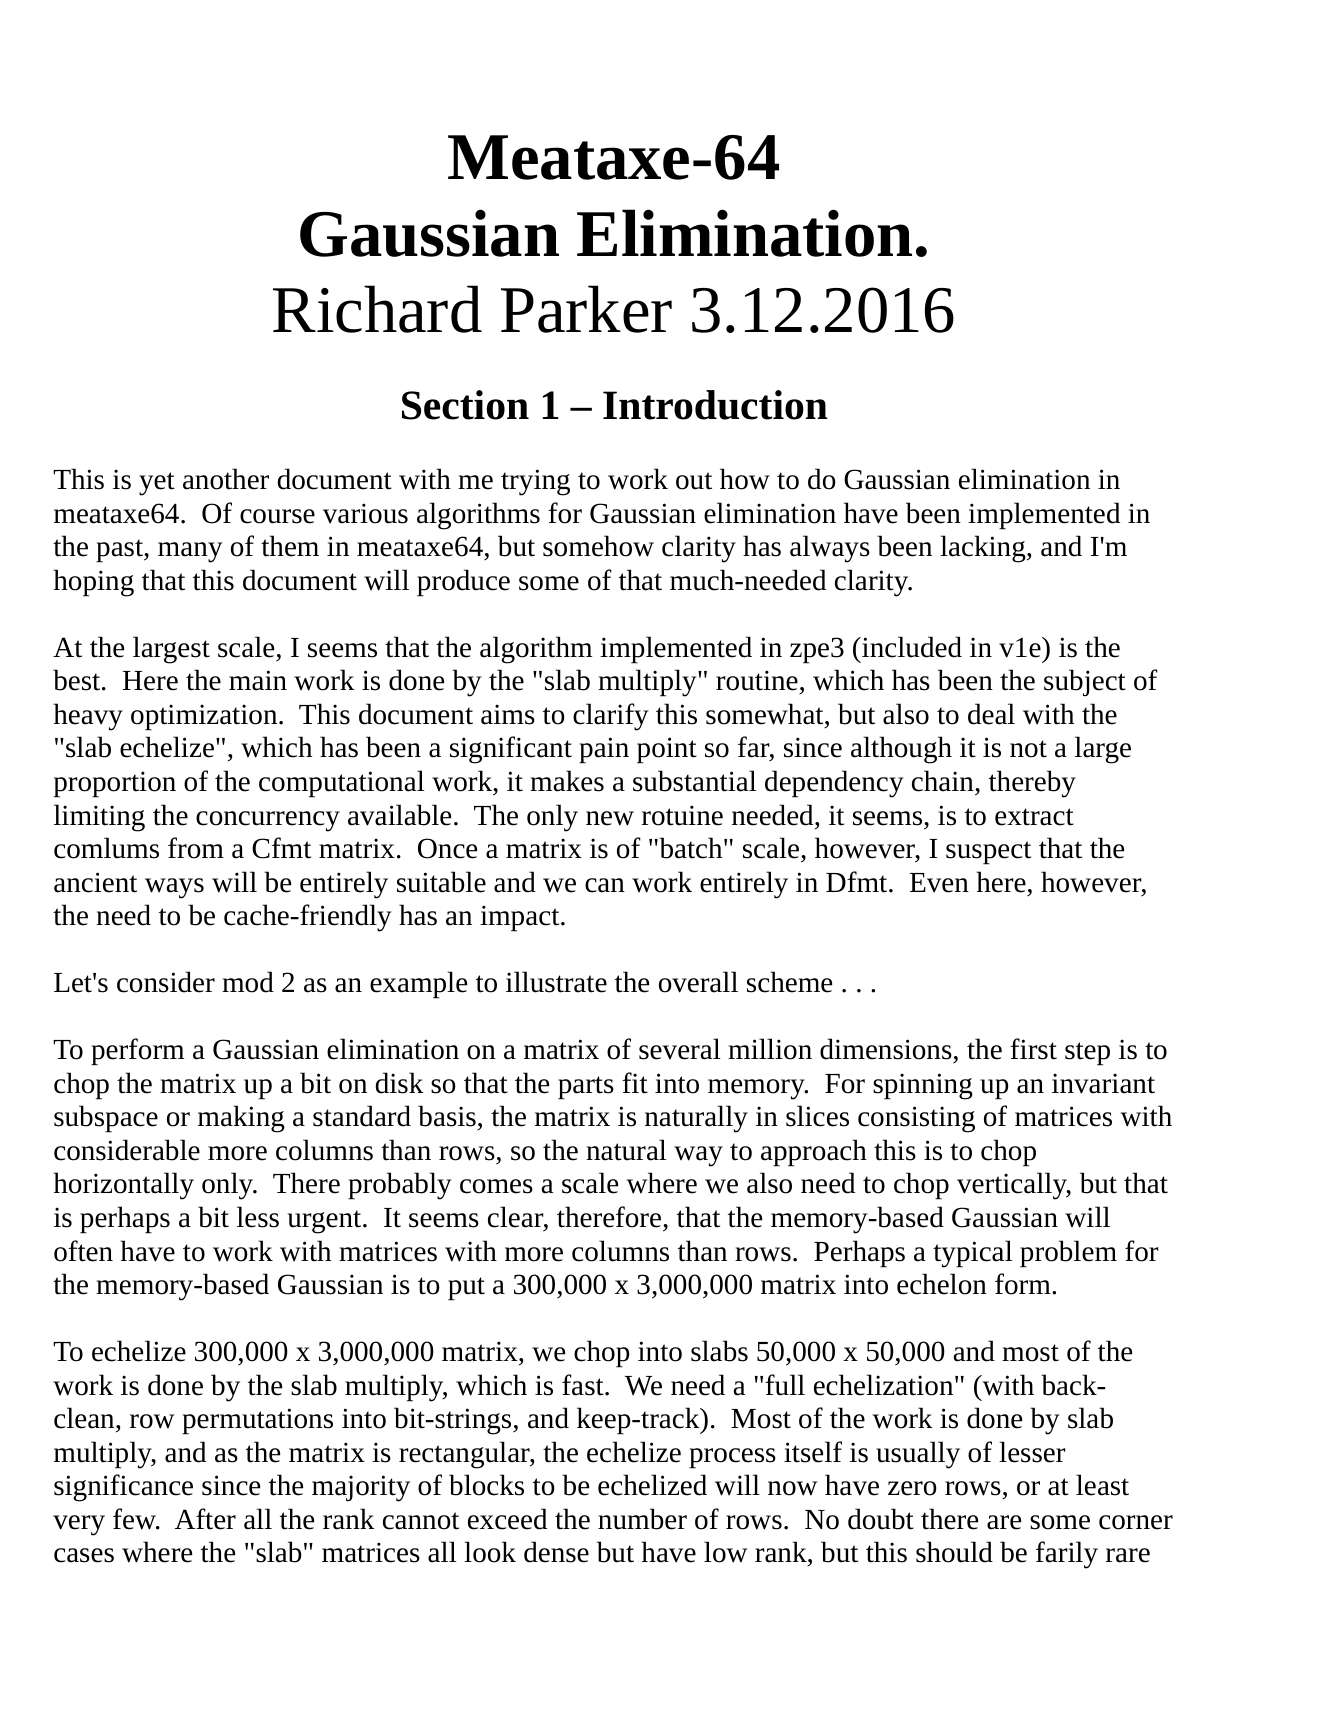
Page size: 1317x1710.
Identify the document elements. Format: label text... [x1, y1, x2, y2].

text To perform a Gaussian elimination on a matrix of several million dimensions, the first step is to chop the matrix up a bit on disk so that the parts fit into memory. For spinning up an invariant subspace or making a standard basis, the matrix is naturally in slices consisting of matrices with considerable more columns than rows, so the natural way to approach this is to chop horizontally only. There probably comes a scale where we also need to chop vertically, but that is perhaps a bit less urgent. It seems clear, therefore, that the memory-based Gaussian will often have to work with matrices with more columns than rows. Perhaps a typical problem for the memory-based Gaussian is to put a 300,000 x 3,000,000 matrix into echelon form. [53, 1032, 1174, 1301]
text To echelize 300,000 x 3,000,000 matrix, we chop into slabs 50,000 x 50,000 and most of the work is done by the slab multiply, which is fast. We need a "full echelization" (with back-clean, row permutations into bit-strings, and keep-track). Most of the work is done by slab multiply, and as the matrix is rectangular, the echelize process itself is usually of lesser significance since the majority of blocks to be echelized will now have zero rows, or at least very few. After all the rank cannot exceed the number of rows. No doubt there are some corner cases where the "slab" matrices all look dense but have low rank, but this should be farily rare [53, 1334, 1174, 1569]
text Section 1 – Introduction [53, 381, 1174, 429]
text At the largest scale, I seems that the algorithm implemented in zpe3 (included in v1e) is the best. Here the main work is done by the "slab multiply" routine, which has been the subject of heavy optimization. This document aims to clarify this somewhat, but also to deal with the "slab echelize", which has been a significant pain point so far, since although it is not a large proportion of the computational work, it makes a substantial dependency chain, thereby limiting the concurrency available. The only new rotuine needed, it seems, is to extract comlums from a Cfmt matrix. Once a matrix is of "batch" scale, however, I suspect that the ancient ways will be entirely suitable and we can work entirely in Dfmt. Even here, however, the need to be cache-friendly has an impact. [53, 630, 1174, 932]
text Gaussian Elimination. [53, 194, 1174, 271]
text Let's consider mod 2 as an example to illustrate the overall scheme . . . [53, 965, 1174, 999]
text This is yet another document with me trying to work out how to do Gaussian elimination in meataxe64. Of course various algorithms for Gaussian elimination have been implemented in the past, many of them in meataxe64, but somehow clarity has always been lacking, and I'm hoping that this document will produce some of that much-needed clarity. [53, 462, 1174, 596]
text Richard Parker 3.12.2016 [53, 271, 1174, 347]
text Meataxe-64 [53, 117, 1174, 194]
